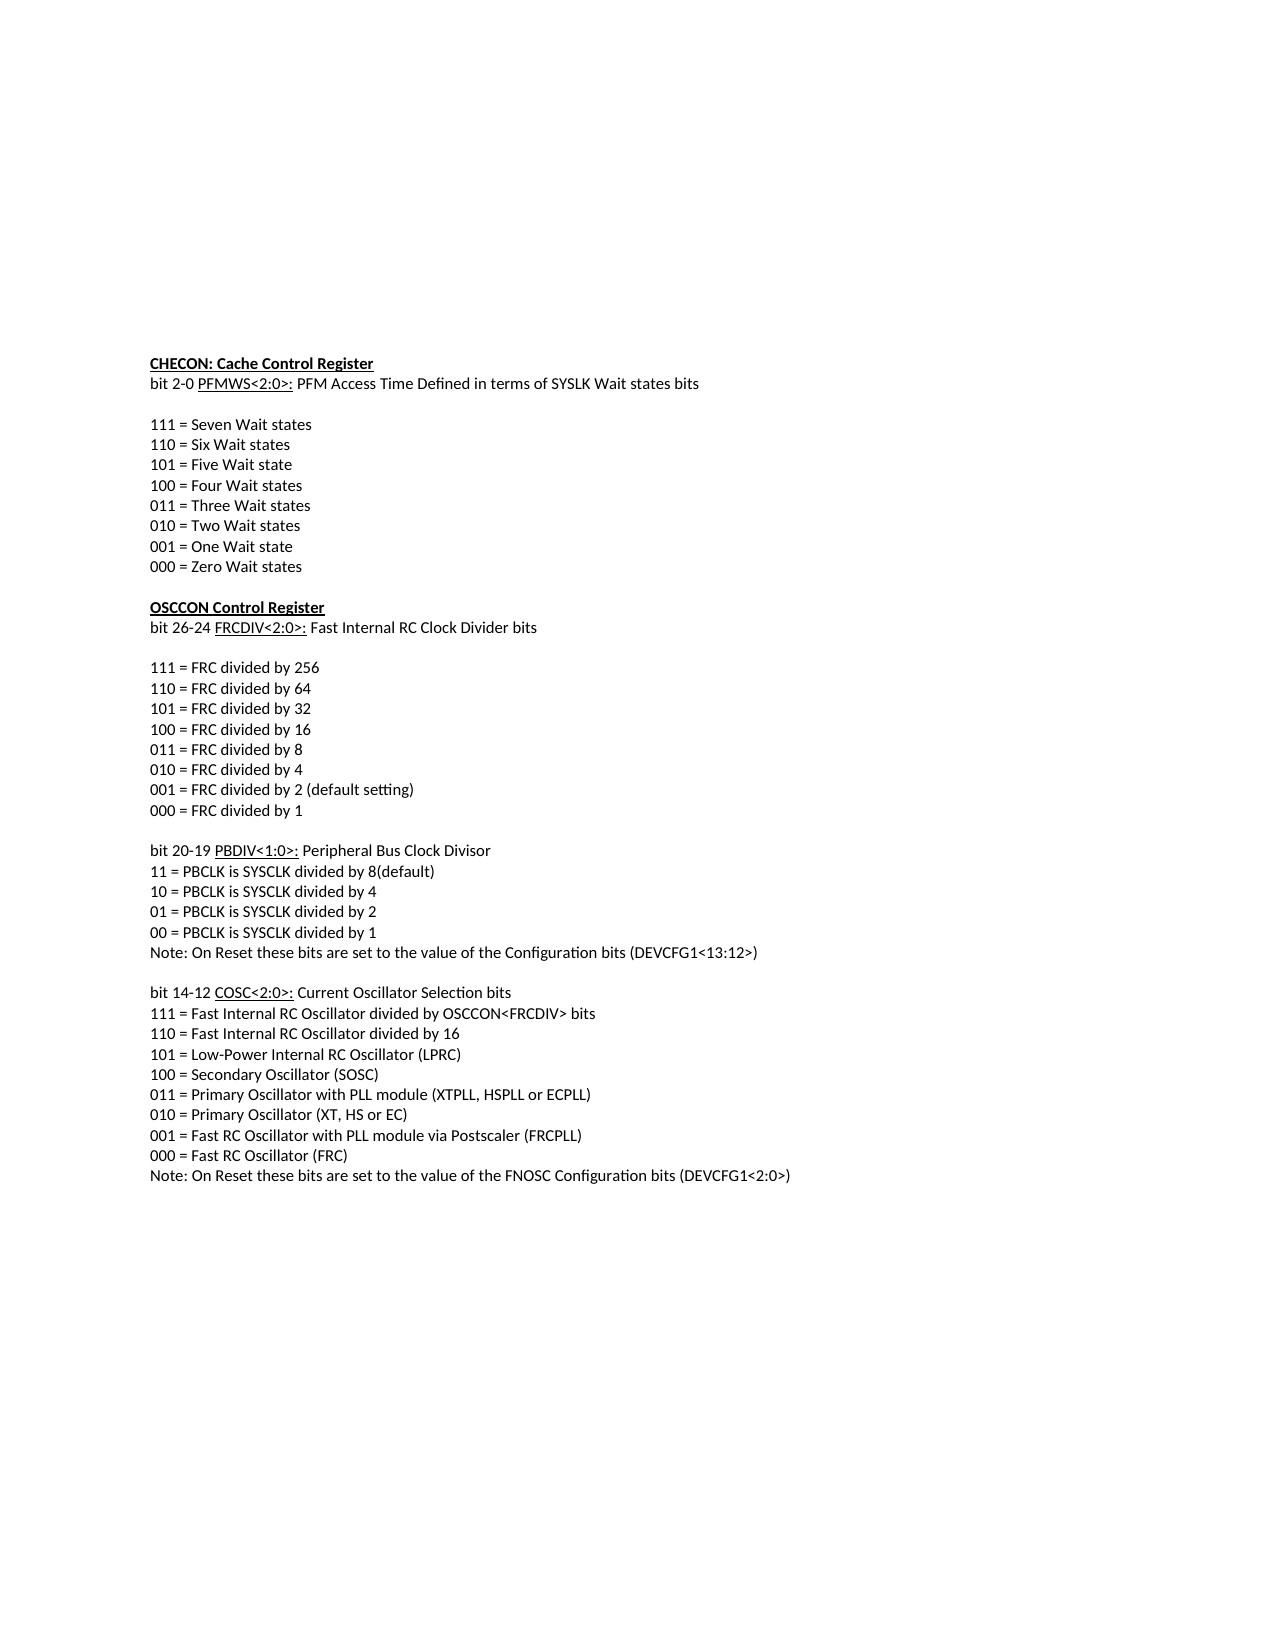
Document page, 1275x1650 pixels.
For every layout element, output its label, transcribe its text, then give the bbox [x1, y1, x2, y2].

text 001 = One Wait state [150, 536, 1125, 556]
text 110 = Fast Internal RC Oscillator divided by 16 [150, 1023, 1125, 1044]
text Note: On Reset these bits are set to the value of the FNOSC Configuration bits (DEVCFG1<2:0>) [150, 1166, 1125, 1186]
text 010 = Two Wait states [150, 516, 1125, 536]
text 010 = Primary Oscillator (XT, HS or EC) [150, 1105, 1125, 1125]
text 110 = FRC divided by 64 [150, 678, 1125, 698]
text 000 = FRC divided by 1 [150, 800, 1125, 820]
text OSCCON Control Register [150, 597, 1125, 617]
text 110 = Six Wait states [150, 434, 1125, 455]
text 101 = Low-Power Internal RC Oscillator (LPRC) [150, 1044, 1125, 1064]
text bit 26-24 FRCDIV<2:0>: Fast Internal RC Clock Divider bits [150, 617, 1125, 637]
text 01 = PBCLK is SYSCLK divided by 2 [150, 902, 1125, 922]
text bit 14-12 COSC<2:0>: Current Oscillator Selection bits [150, 983, 1125, 1003]
text 011 = Primary Oscillator with PLL module (XTPLL, HSPLL or ECPLL) [150, 1084, 1125, 1105]
text 001 = FRC divided by 2 (default setting) [150, 780, 1125, 800]
text 010 = FRC divided by 4 [150, 759, 1125, 780]
text Note: On Reset these bits are set to the value of the Configuration bits (DEVCFG1<13:12>) [150, 942, 1125, 962]
text 001 = Fast RC Oscillator with PLL module via Postscaler (FRCPLL) [150, 1125, 1125, 1145]
text 000 = Fast RC Oscillator (FRC) [150, 1145, 1125, 1166]
text 111 = Seven Wait states [150, 414, 1125, 434]
text 011 = Three Wait states [150, 495, 1125, 516]
text 101 = Five Wait state [150, 455, 1125, 475]
text 111 = FRC divided by 256 [150, 658, 1125, 678]
text 00 = PBCLK is SYSCLK divided by 1 [150, 922, 1125, 942]
text bit 20-19 PBDIV<1:0>: Peripheral Bus Clock Divisor [150, 841, 1125, 861]
text 100 = Secondary Oscillator (SOSC) [150, 1064, 1125, 1084]
text 100 = Four Wait states [150, 475, 1125, 495]
text 000 = Zero Wait states [150, 556, 1125, 577]
text CHECON: Cache Control Register [150, 353, 1125, 373]
text bit 2-0 PFMWS<2:0>: PFM Access Time Defined in terms of SYSLK Wait states bits [150, 373, 1125, 394]
text 11 = PBCLK is SYSCLK divided by 8(default) [150, 861, 1125, 881]
text 111 = Fast Internal RC Oscillator divided by OSCCON<FRCDIV> bits [150, 1003, 1125, 1023]
text 10 = PBCLK is SYSCLK divided by 4 [150, 881, 1125, 902]
text 100 = FRC divided by 16 [150, 719, 1125, 739]
text 101 = FRC divided by 32 [150, 698, 1125, 719]
text 011 = FRC divided by 8 [150, 739, 1125, 759]
